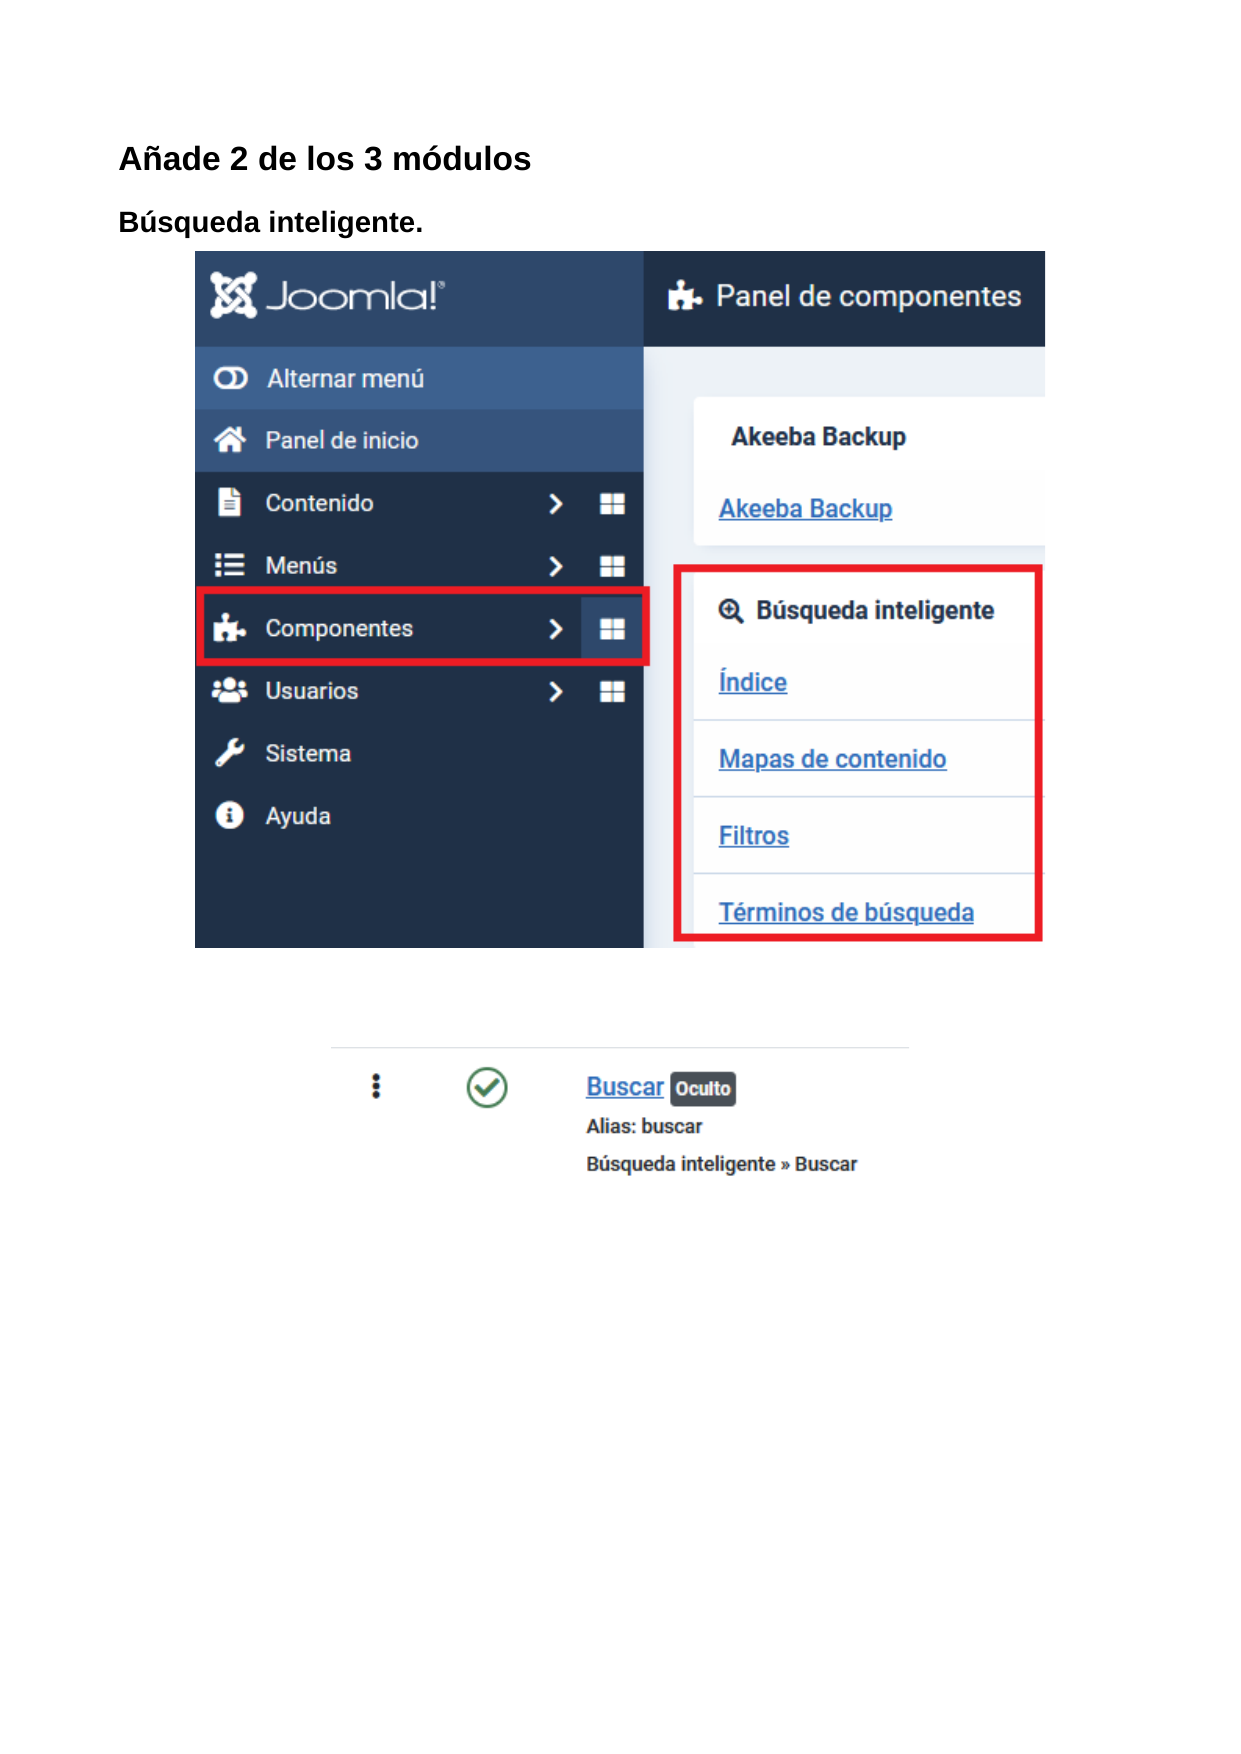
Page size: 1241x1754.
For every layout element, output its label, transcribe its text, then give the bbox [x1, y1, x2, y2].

subtitle Búsqueda inteligente. [118, 205, 1122, 238]
picture [331, 1047, 910, 1190]
picture [195, 251, 1045, 948]
subtitle Añade 2 de los 3 módulos [118, 139, 1122, 178]
